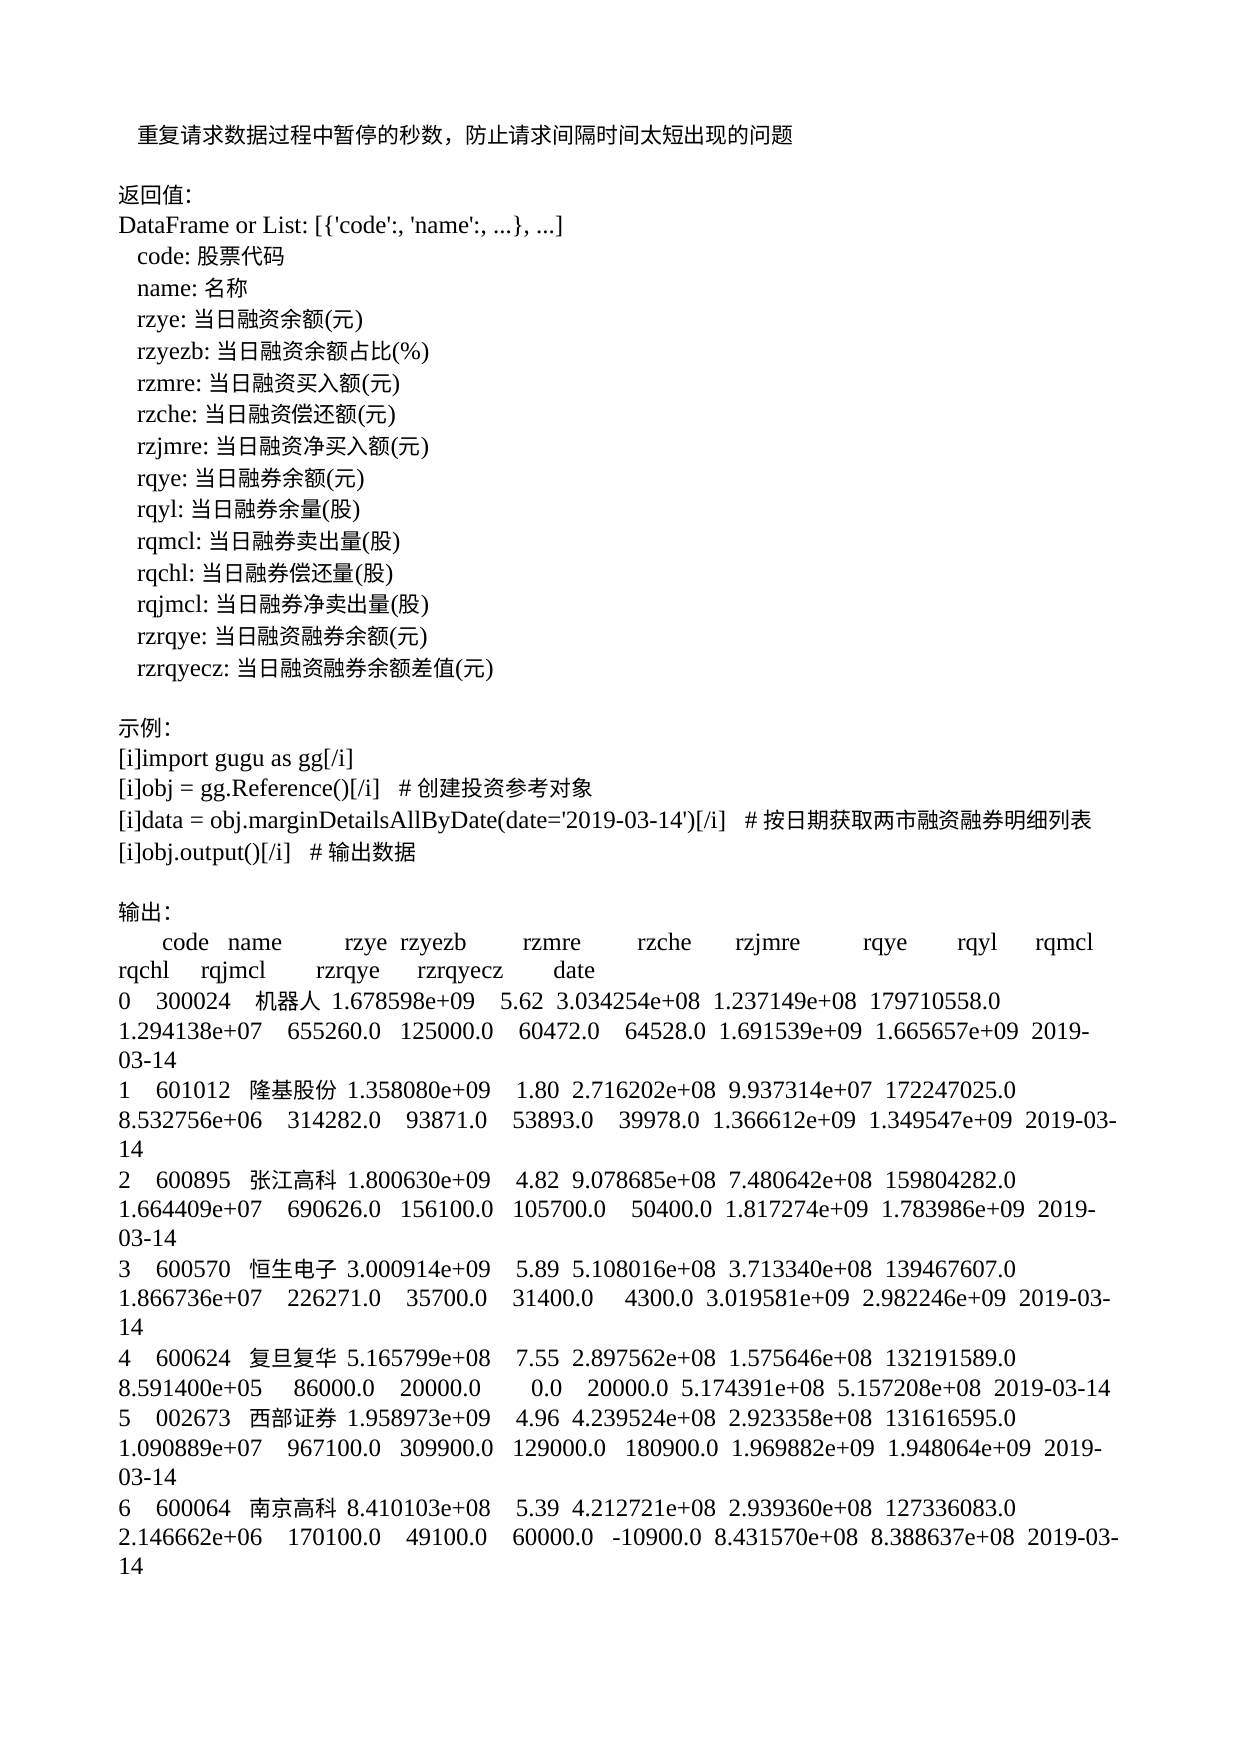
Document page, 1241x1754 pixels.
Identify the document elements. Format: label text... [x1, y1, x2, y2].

text 示例： [118, 711, 1122, 743]
text [i]data = obj.marginDetailsAllByDate(date='2019-03-14')[/i] # 按日期获取两市融资融券明细列表 [118, 803, 1122, 835]
text [i]import gugu as gg[/i] [118, 743, 1122, 771]
text 返回值： [118, 178, 1122, 210]
text 输出： [118, 895, 1122, 927]
text rzye: 当日融资余额(元) [118, 302, 1122, 334]
text 2 600895 张江高科 1.800630e+09 4.82 9.078685e+08 7.480642e+08 159804282.0 1.664409e+07 690626.0 156100.0 105700.0 50400.0 1.817274e+09 1.783986e+09 2019-03-14 [118, 1163, 1122, 1252]
text 6 600064 南京高科 8.410103e+08 5.39 4.212721e+08 2.939360e+08 127336083.0 2.146662e+06 170100.0 49100.0 60000.0 -10900.0 8.431570e+08 8.388637e+08 2019-03-14 [118, 1491, 1122, 1580]
text rqye: 当日融券余额(元) [118, 461, 1122, 492]
text code: 股票代码 [118, 239, 1122, 271]
text 4 600624 复旦复华 5.165799e+08 7.55 2.897562e+08 1.575646e+08 132191589.0 8.591400e+05 86000.0 20000.0 0.0 20000.0 5.174391e+08 5.157208e+08 2019-03-14 [118, 1341, 1122, 1401]
text rzche: 当日融资偿还额(元) [118, 397, 1122, 429]
text 0 300024 机器人 1.678598e+09 5.62 3.034254e+08 1.237149e+08 179710558.0 1.294138e+07 655260.0 125000.0 60472.0 64528.0 1.691539e+09 1.665657e+09 2019-03-14 [118, 984, 1122, 1073]
text rzrqye: 当日融资融券余额(元) [118, 619, 1122, 651]
text rzrqyecz: 当日融资融券余额差值(元) [118, 651, 1122, 682]
text rqmcl: 当日融券卖出量(股) [118, 524, 1122, 556]
text 重复请求数据过程中暂停的秒数，防止请求间隔时间太短出现的问题 [118, 118, 1122, 150]
text rzyezb: 当日融资余额占比(%) [118, 334, 1122, 366]
text name: 名称 [118, 271, 1122, 302]
text 1 601012 隆基股份 1.358080e+09 1.80 2.716202e+08 9.937314e+07 172247025.0 8.532756e+06 314282.0 93871.0 53893.0 39978.0 1.366612e+09 1.349547e+09 2019-03-14 [118, 1073, 1122, 1163]
text rqyl: 当日融券余量(股) [118, 492, 1122, 524]
text 3 600570 恒生电子 3.000914e+09 5.89 5.108016e+08 3.713340e+08 139467607.0 1.866736e+07 226271.0 35700.0 31400.0 4300.0 3.019581e+09 2.982246e+09 2019-03-14 [118, 1252, 1122, 1341]
text DataFrame or List: [{'code':, 'name':, ...}, ...] [118, 210, 1122, 239]
text rzmre: 当日融资买入额(元) [118, 366, 1122, 397]
text [i]obj.output()[/i] # 输出数据 [118, 835, 1122, 866]
text 5 002673 西部证券 1.958973e+09 4.96 4.239524e+08 2.923358e+08 131616595.0 1.090889e+07 967100.0 309900.0 129000.0 180900.0 1.969882e+09 1.948064e+09 2019-03-14 [118, 1401, 1122, 1491]
text rqjmcl: 当日融券净卖出量(股) [118, 587, 1122, 619]
text rzjmre: 当日融资净买入额(元) [118, 429, 1122, 461]
text code name rzye rzyezb rzmre rzche rzjmre rqye rqyl rqmcl rqchl rqjmcl rzrqye rzrqyecz date [118, 927, 1122, 984]
text rqchl: 当日融券偿还量(股) [118, 556, 1122, 587]
text [i]obj = gg.Reference()[/i] # 创建投资参考对象 [118, 771, 1122, 803]
